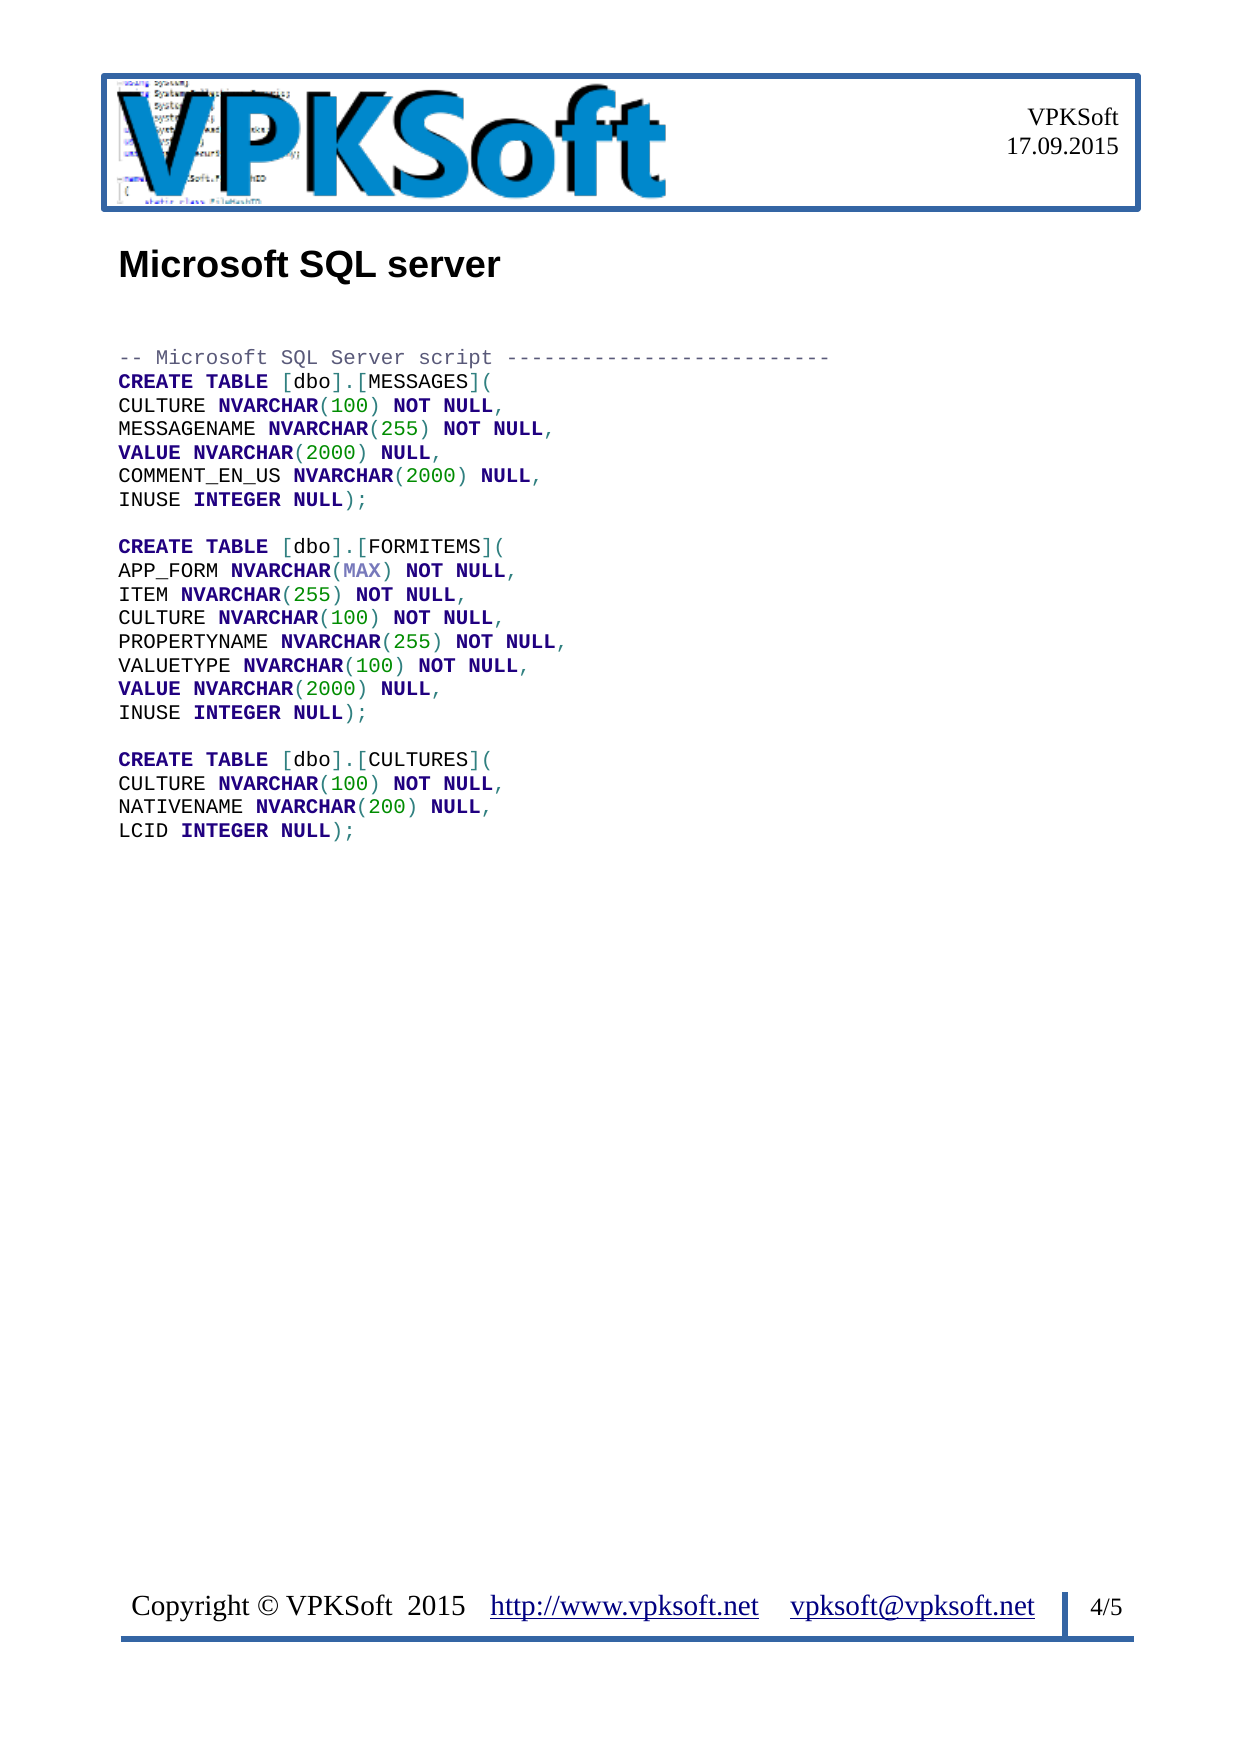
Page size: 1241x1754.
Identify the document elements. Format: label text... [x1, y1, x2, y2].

text APP_FORM NVARCHAR(MAX) NOT NULL, [118, 560, 1122, 584]
text VALUETYPE NVARCHAR(100) NOT NULL, [118, 655, 1122, 678]
text PROPERTYNAME NVARCHAR(255) NOT NULL, [118, 631, 1122, 655]
text INUSE INTEGER NULL); [118, 489, 1122, 513]
text LCID INTEGER NULL); [118, 820, 1122, 844]
text CULTURE NVARCHAR(100) NOT NULL, [118, 773, 1122, 797]
text VALUE NVARCHAR(2000) NULL, [118, 678, 1122, 702]
text CULTURE NVARCHAR(100) NOT NULL, [118, 394, 1122, 418]
text CREATE TABLE [dbo].[FORMITEMS]( [118, 536, 1122, 560]
text CREATE TABLE [dbo].[CULTURES]( [118, 749, 1122, 773]
text COMMENT_EN_US NVARCHAR(2000) NULL, [118, 466, 1122, 489]
text -- Microsoft SQL Server script -------------------------- [118, 347, 1122, 371]
picture [116, 81, 672, 204]
text VALUE NVARCHAR(2000) NULL, [118, 442, 1122, 466]
text ITEM NVARCHAR(255) NOT NULL, [118, 584, 1122, 607]
text CULTURE NVARCHAR(100) NOT NULL, [118, 607, 1122, 631]
text MESSAGENAME NVARCHAR(255) NOT NULL, [118, 418, 1122, 442]
text NATIVENAME NVARCHAR(200) NULL, [118, 797, 1122, 820]
text CREATE TABLE [dbo].[MESSAGES]( [118, 371, 1122, 394]
text INUSE INTEGER NULL); [118, 702, 1122, 726]
subtitle Microsoft SQL server [118, 242, 1122, 286]
